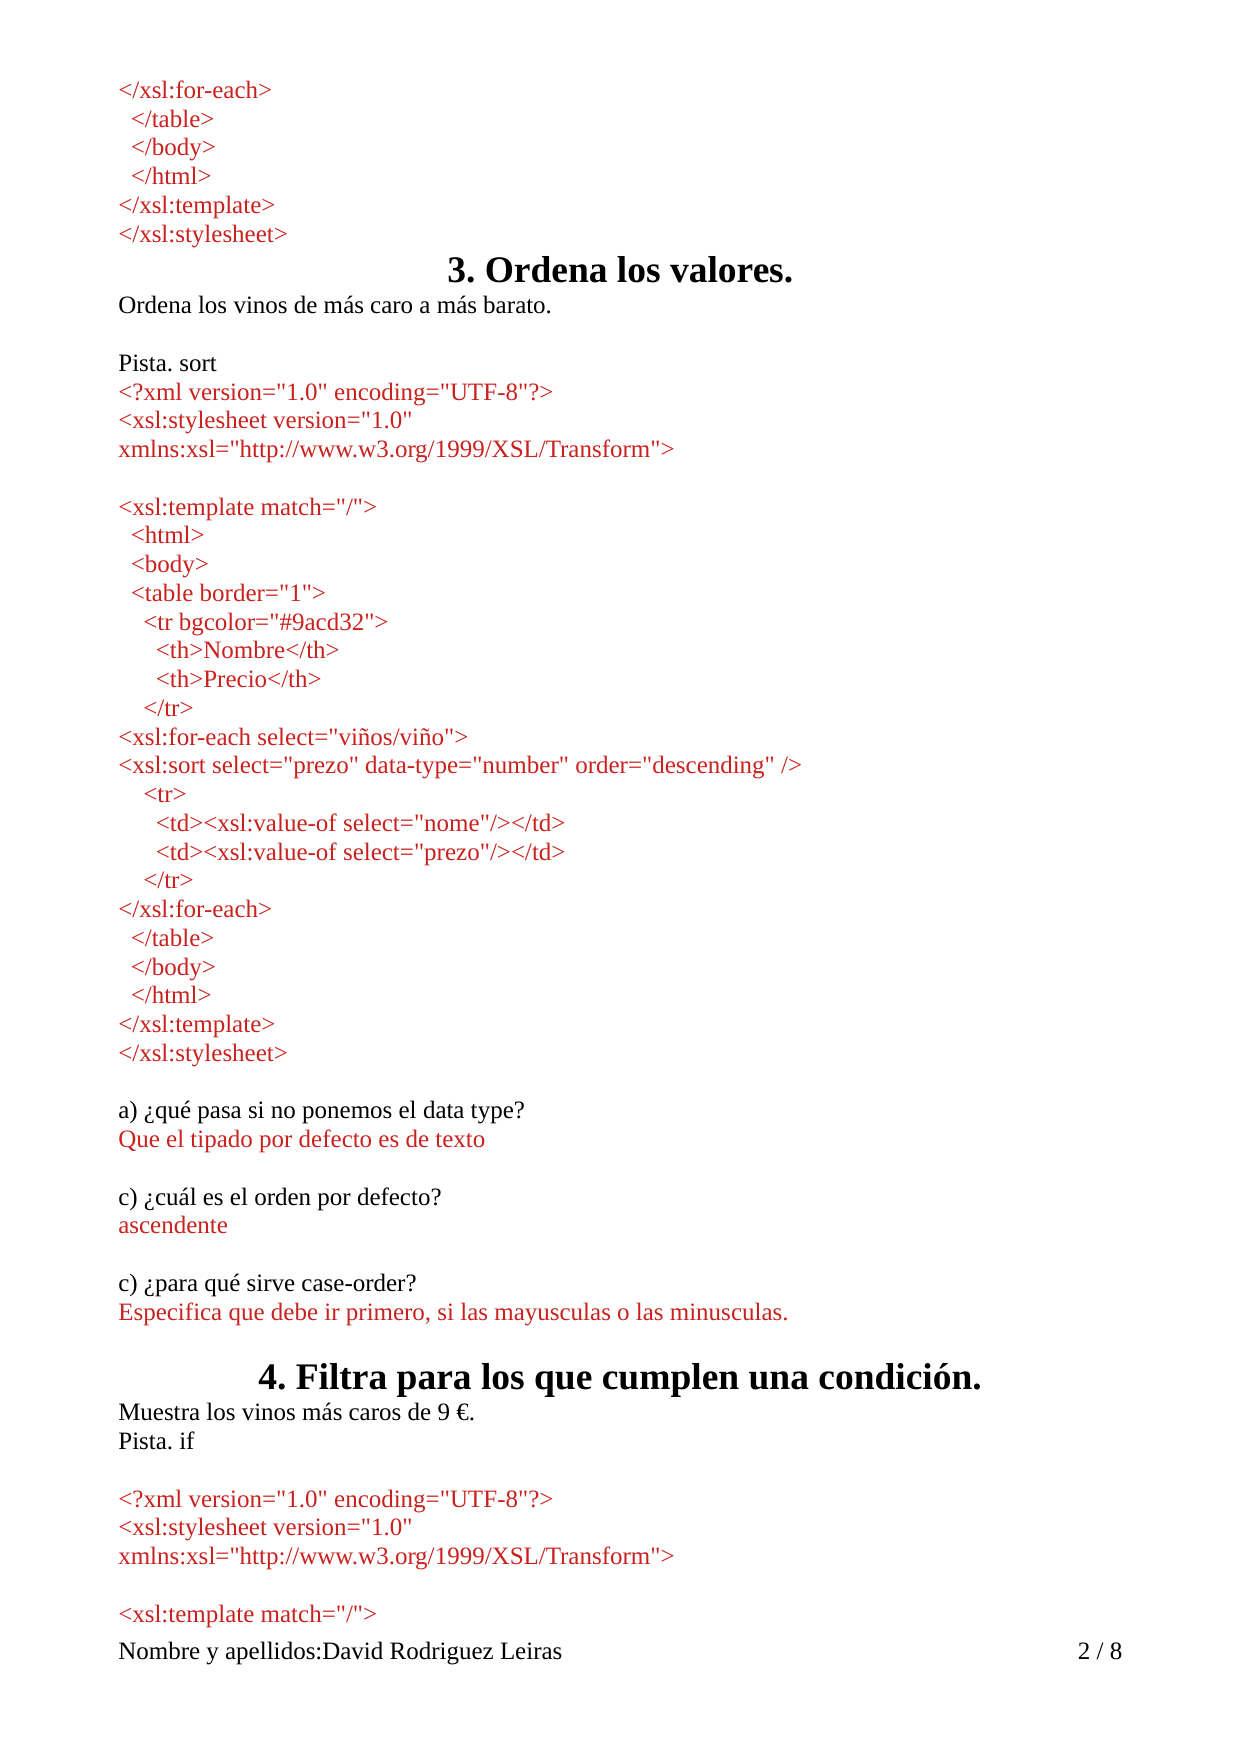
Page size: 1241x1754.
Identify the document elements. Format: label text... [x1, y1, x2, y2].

text xmlns:xsl="http://www.w3.org/1999/XSL/Transform"> [118, 1541, 1122, 1570]
text </body> [118, 132, 1122, 161]
text </xsl:for-each> [118, 894, 1122, 923]
text <xsl:stylesheet version="1.0" [118, 1512, 1122, 1541]
text <body> [118, 549, 1122, 578]
text c) ¿cuál es el orden por defecto? [118, 1182, 1122, 1211]
text <tr> [118, 779, 1122, 808]
text <td><xsl:value-of select="prezo"/></td> [118, 837, 1122, 866]
text </xsl:for-each> [118, 75, 1122, 104]
text </html> [118, 161, 1122, 190]
text </table> [118, 923, 1122, 952]
text ascendente [118, 1211, 1122, 1239]
text a) ¿qué pasa si no ponemos el data type? [118, 1096, 1122, 1124]
text <th>Precio</th> [118, 664, 1122, 693]
text </xsl:template> [118, 190, 1122, 219]
text <tr bgcolor="#9acd32"> [118, 607, 1122, 636]
text </xsl:stylesheet> [118, 1038, 1122, 1067]
subtitle 4. Filtra para los que cumplen una condición. [118, 1354, 1122, 1397]
text <xsl:for-each select="viños/viño"> [118, 722, 1122, 751]
text Pista. sort [118, 348, 1122, 377]
text Muestra los vinos más caros de 9 €. [118, 1397, 1122, 1426]
text <?xml version="1.0" encoding="UTF-8"?> [118, 377, 1122, 406]
text </tr> [118, 693, 1122, 722]
text </xsl:template> [118, 1009, 1122, 1038]
text </table> [118, 104, 1122, 132]
text c) ¿para qué sirve case-order? [118, 1268, 1122, 1297]
text </body> [118, 952, 1122, 981]
text Pista. if [118, 1426, 1122, 1455]
text <xsl:stylesheet version="1.0" [118, 406, 1122, 434]
text <td><xsl:value-of select="nome"/></td> [118, 808, 1122, 837]
text <html> [118, 521, 1122, 549]
text <xsl:sort select="prezo" data-type="number" order="descending" /> [118, 751, 1122, 779]
text <xsl:template match="/"> [118, 492, 1122, 521]
text Especifica que debe ir primero, si las mayusculas o las minusculas. [118, 1297, 1122, 1326]
text xmlns:xsl="http://www.w3.org/1999/XSL/Transform"> [118, 434, 1122, 463]
text <?xml version="1.0" encoding="UTF-8"?> [118, 1484, 1122, 1512]
text Ordena los vinos de más caro a más barato. [118, 291, 1122, 319]
subtitle 3. Ordena los valores. [118, 247, 1122, 291]
text Que el tipado por defecto es de texto [118, 1124, 1122, 1153]
text <xsl:template match="/"> [118, 1599, 1122, 1627]
text <table border="1"> [118, 578, 1122, 607]
text <th>Nombre</th> [118, 636, 1122, 664]
text </xsl:stylesheet> [118, 219, 1122, 247]
text </html> [118, 981, 1122, 1009]
text </tr> [118, 866, 1122, 894]
